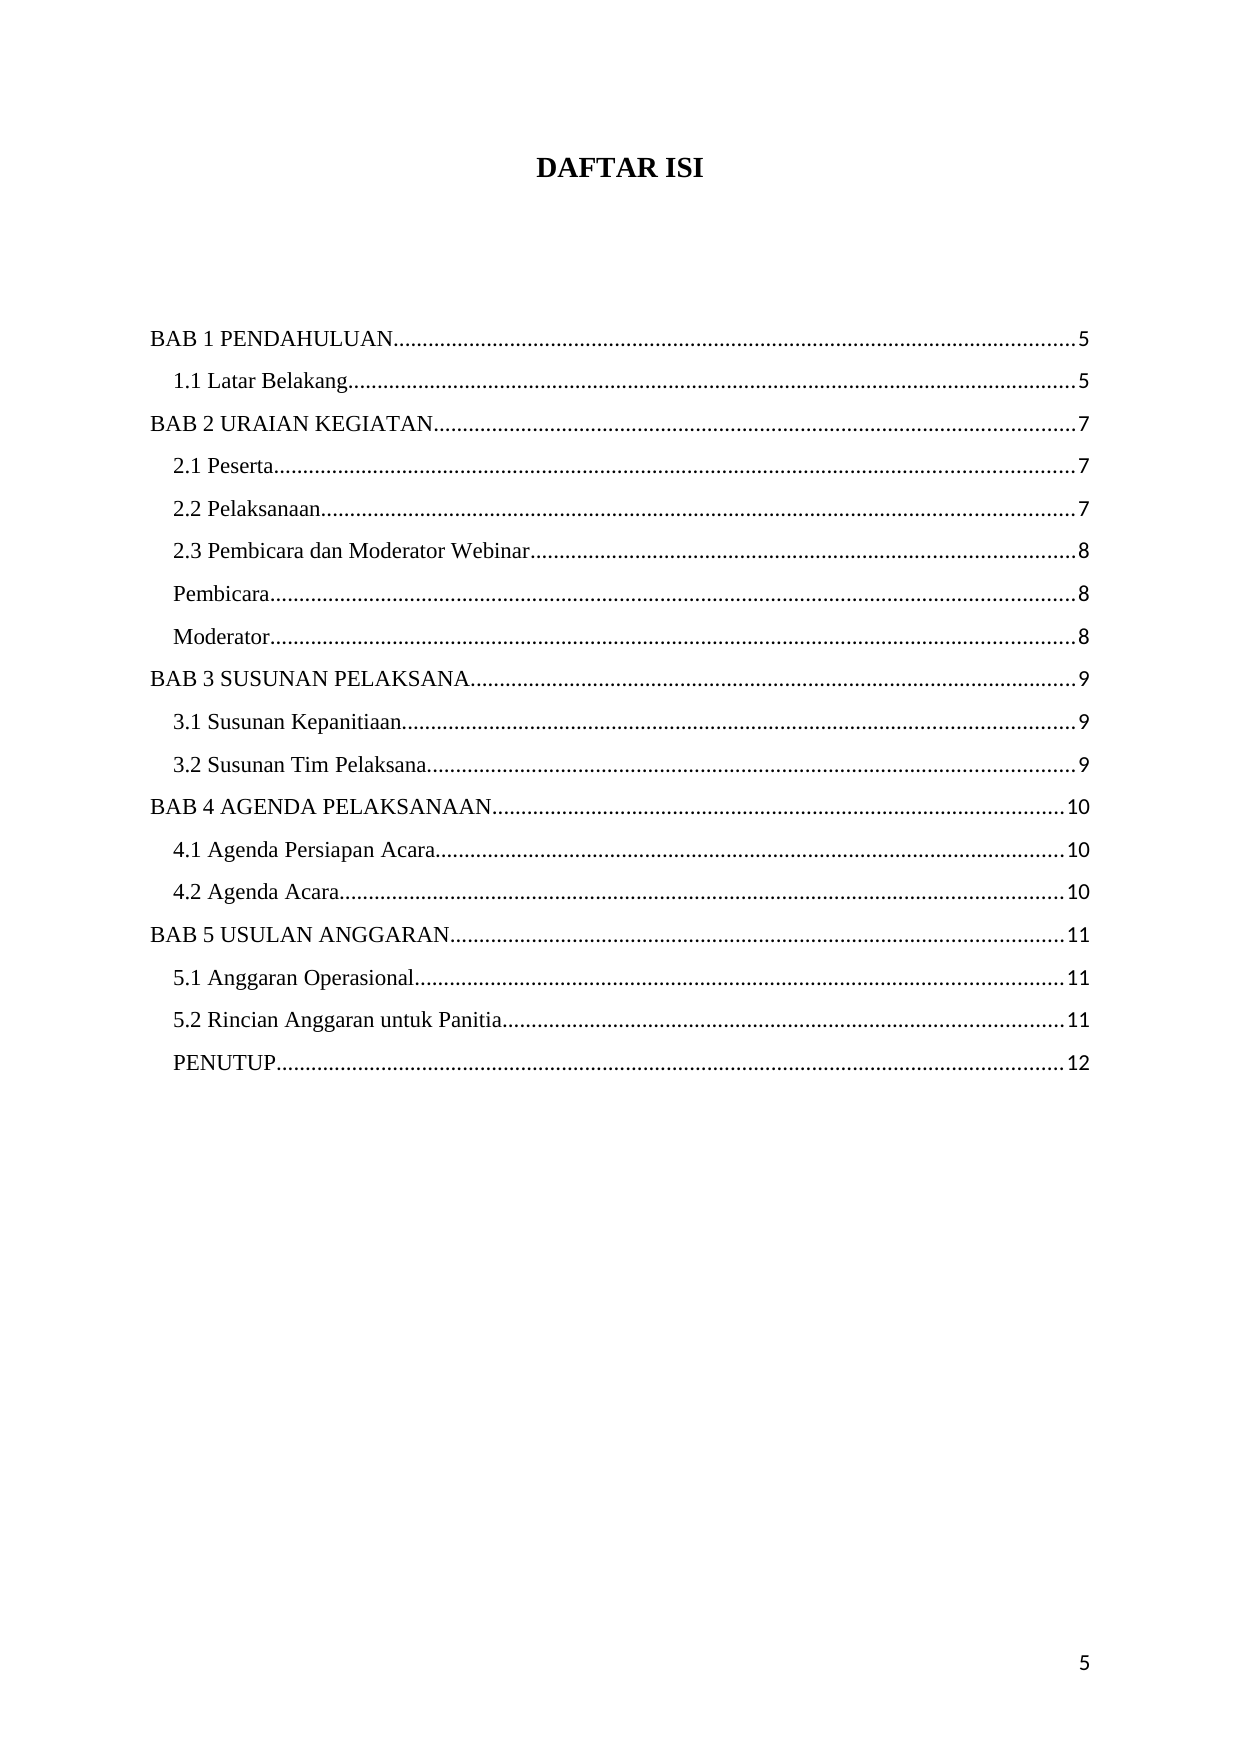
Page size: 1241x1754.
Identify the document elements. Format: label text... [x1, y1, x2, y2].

text Pembicara 8 [173, 579, 1090, 607]
text 5.2 Rincian Anggaran untuk Panitia 11 [173, 1005, 1090, 1033]
text 1.1 Latar Belakang 5 [173, 366, 1090, 394]
text BAB 1 PENDAHULUAN 5 [150, 324, 1090, 352]
text 4.2 Agenda Acara 10 [173, 877, 1090, 906]
text 3.2 Susunan Tim Pelaksana 9 [173, 750, 1090, 778]
text BAB 4 AGENDA PELAKSANAAN 10 [150, 792, 1090, 820]
text Moderator 8 [173, 622, 1090, 650]
text 5.1 Anggaran Operasional 11 [173, 963, 1090, 991]
text PENUTUP 12 [173, 1048, 1090, 1076]
text 2.1 Peserta 7 [173, 451, 1090, 479]
text BAB 5 USULAN ANGGARAN 11 [150, 920, 1090, 948]
text DAFTAR ISI [150, 150, 1090, 183]
text 3.1 Susunan Kepanitiaan 9 [173, 707, 1090, 735]
text 4.1 Agenda Persiapan Acara 10 [173, 835, 1090, 863]
text BAB 2 URAIAN KEGIATAN 7 [150, 409, 1090, 437]
text 2.2 Pelaksanaan 7 [173, 494, 1090, 522]
text 2.3 Pembicara dan Moderator Webinar 8 [173, 537, 1090, 565]
text BAB 3 SUSUNAN PELAKSANA 9 [150, 664, 1090, 692]
